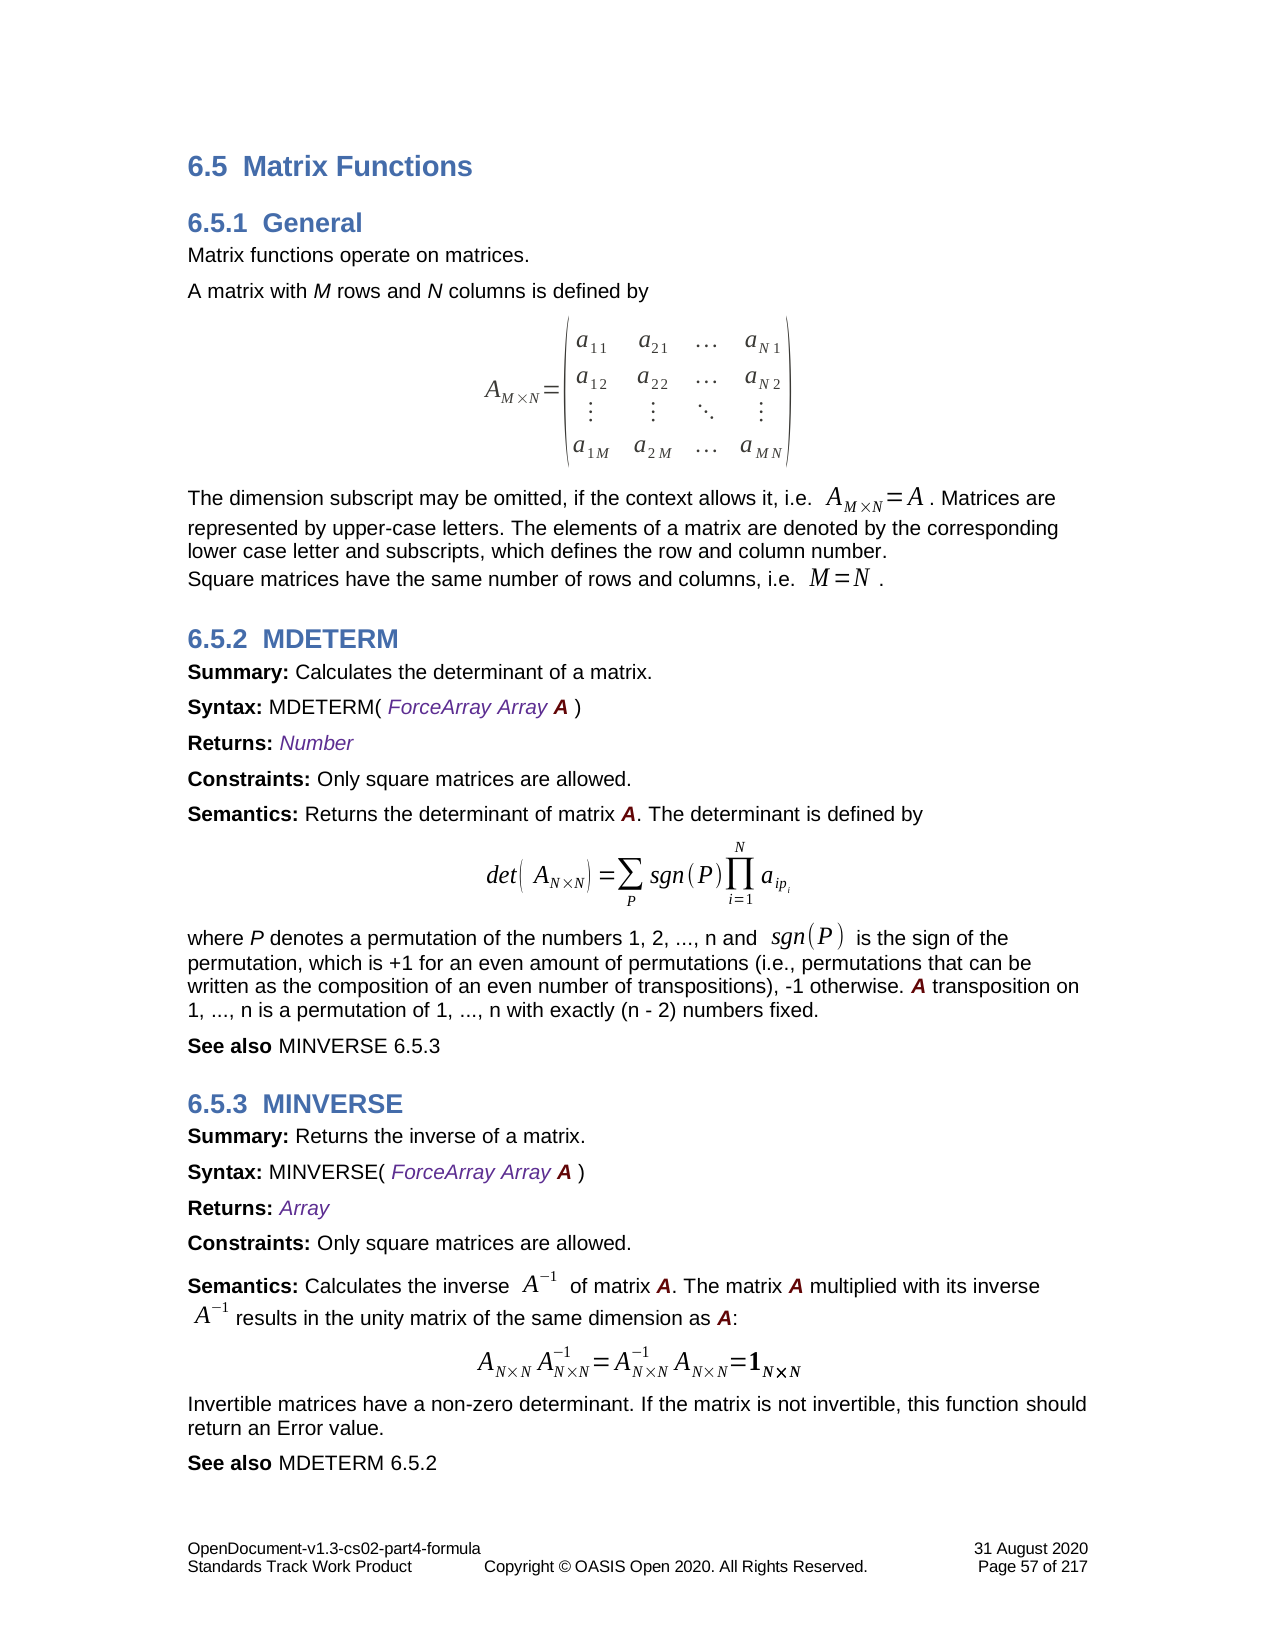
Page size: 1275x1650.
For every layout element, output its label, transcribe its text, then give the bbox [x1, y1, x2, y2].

text Syntax: MINVERSE( ForceArray Array A ) [187, 1160, 1088, 1184]
text Returns: Array [187, 1196, 1088, 1219]
subtitle MINVERSE [187, 1089, 1088, 1119]
text See also MDETERM 6.5.2 [187, 1452, 1088, 1475]
text Semantics: Returns the determinant of matrix A. The determinant is defined by [187, 803, 1088, 826]
subtitle General [187, 207, 1088, 237]
text The dimension subscript may be omitted, if the context allows it, i.e. . Matrices are represented by upper-case letters. The elements of a matrix are denoted by the corresponding lower case letter and subscripts, which defines the row and column number. Square matrices have the same number of rows and columns, i.e. . [187, 482, 1088, 593]
text Matrix functions operate on matrices. [187, 243, 1088, 267]
text Constraints: Only square matrices are allowed. [187, 767, 1088, 791]
text See also MINVERSE 6.5.3 [187, 1034, 1088, 1058]
text Summary: Calculates the determinant of a matrix. [187, 660, 1088, 684]
text where P denotes a permutation of the numbers 1, 2, ..., n and is the sign of the permutation, which is +1 for an even amount of permutations (i.e., permutations that can be written as the composition of an even number of transpositions), -1 otherwise. A transposition on 1, ..., n is a permutation of 1, ..., n with exactly (n - 2) numbers fixed. [187, 921, 1088, 1022]
subtitle MDETERM [187, 624, 1088, 654]
text Invertible matrices have a non-zero determinant. If the matrix is not invertible, this function should return an Error value. [187, 1392, 1088, 1439]
text Semantics: Calculates the inverse of matrix A. The matrix A multiplied with its inverse results in the unity matrix of the same dimension as A: [187, 1267, 1088, 1330]
text A matrix with M rows and N columns is defined by [187, 279, 1088, 303]
text Constraints: Only square matrices are allowed. [187, 1232, 1088, 1255]
subtitle Matrix Functions [187, 150, 1088, 182]
text Summary: Returns the inverse of a matrix. [187, 1125, 1088, 1148]
text Syntax: MDETERM( ForceArray Array A ) [187, 696, 1088, 719]
text Returns: Number [187, 731, 1088, 755]
